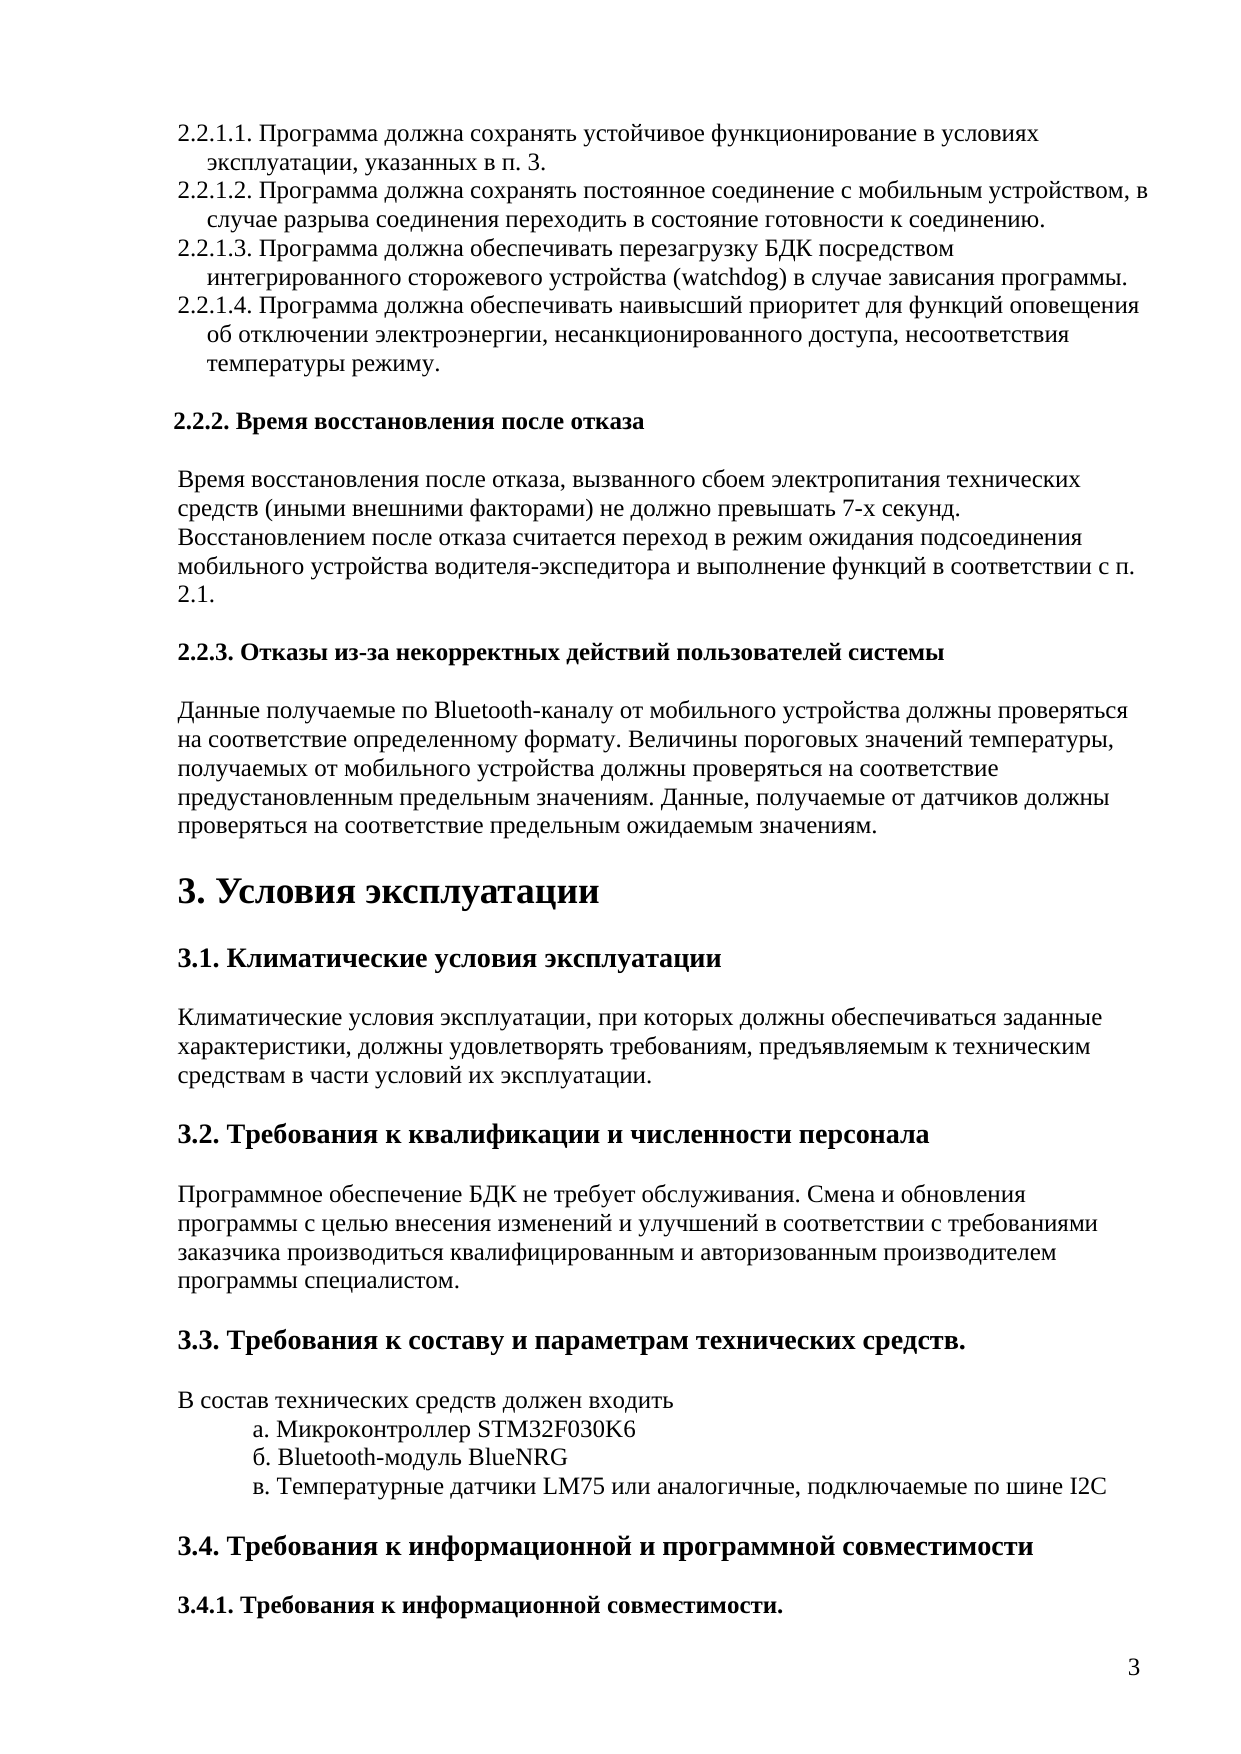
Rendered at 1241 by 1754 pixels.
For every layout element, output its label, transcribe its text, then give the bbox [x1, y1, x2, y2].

text Данные получаемые по Bluetooth-каналу от мобильного устройства должны проверяться на соответствие определенному формату. Величины пороговых значений температуры, получаемых от мобильного устройства должны проверяться на соответствие предустановленным предельным значениям. Данные, получаемые от датчиков должны проверяться на соответствие предельным ожидаемым значениям. [177, 695, 1152, 839]
subtitle 3.4.1. Требования к информационной совместимости. [177, 1591, 1152, 1619]
text 2.2.1.1. Программа должна сохранять устойчивое функционирование в условиях эксплуатации, указанных в п. 3. [177, 118, 1152, 176]
text 2.2.1.2. Программа должна сохранять постоянное соединение с мобильным устройством, в случае разрыва соединения переходить в состояние готовности к соединению. [177, 176, 1152, 233]
subtitle 3.3. Требования к составу и параметрам технических средств. [177, 1323, 1152, 1356]
subtitle 3.1. Климатические условия эксплуатации [177, 941, 1152, 973]
text а. Микроконтроллер STM32F030K6 б. Bluetooth-модуль BlueNRG [177, 1414, 1152, 1471]
subtitle 2.2.3. Отказы из-за некорректных действий пользователей системы [177, 637, 1152, 666]
text Программное обеспечение БДК не требует обслуживания. Смена и обновления программы с целью внесения изменений и улучшений в соответствии с требованиями заказчика производиться квалифицированным и авторизованным производителем программы специалистом. [177, 1179, 1152, 1294]
text Время восстановления после отказа, вызванного сбоем электропитания технических средств (иными внешними факторами) не должно превышать 7-х секунд. Восстановлением после отказа считается переход в режим ожидания подсоединения мобильного устройства водителя-экспедитора и выполнение функций в соответствии с п. 2.1. [177, 464, 1152, 608]
subtitle 2.2.2. Время восстановления после отказа [173, 406, 1152, 435]
text В состав технических средств должен входить [177, 1385, 1152, 1414]
text в. Температурные датчики LM75 или аналогичные, подключаемые по шине I2C [177, 1471, 1152, 1500]
text Климатические условия эксплуатации, при которых должны обеспечиваться заданные характеристики, должны удовлетворять требованиям, предъявляемым к техническим средствам в части условий их эксплуатации. [177, 1002, 1152, 1088]
subtitle 3. Условия эксплуатации [177, 868, 1152, 911]
subtitle 3.2. Требования к квалификации и численности персонала [177, 1118, 1152, 1150]
text 2.2.1.4. Программа должна обеспечивать наивысший приоритет для функций оповещения об отключении электроэнергии, несанкционированного доступа, несоответствия температуры режиму. [177, 291, 1152, 377]
text 2.2.1.3. Программа должна обеспечивать перезагрузку БДК посредством интегрированного сторожевого устройства (watchdog) в случае зависания программы. [177, 233, 1152, 291]
subtitle 3.4. Требования к информационной и программной совместимости [177, 1529, 1152, 1561]
